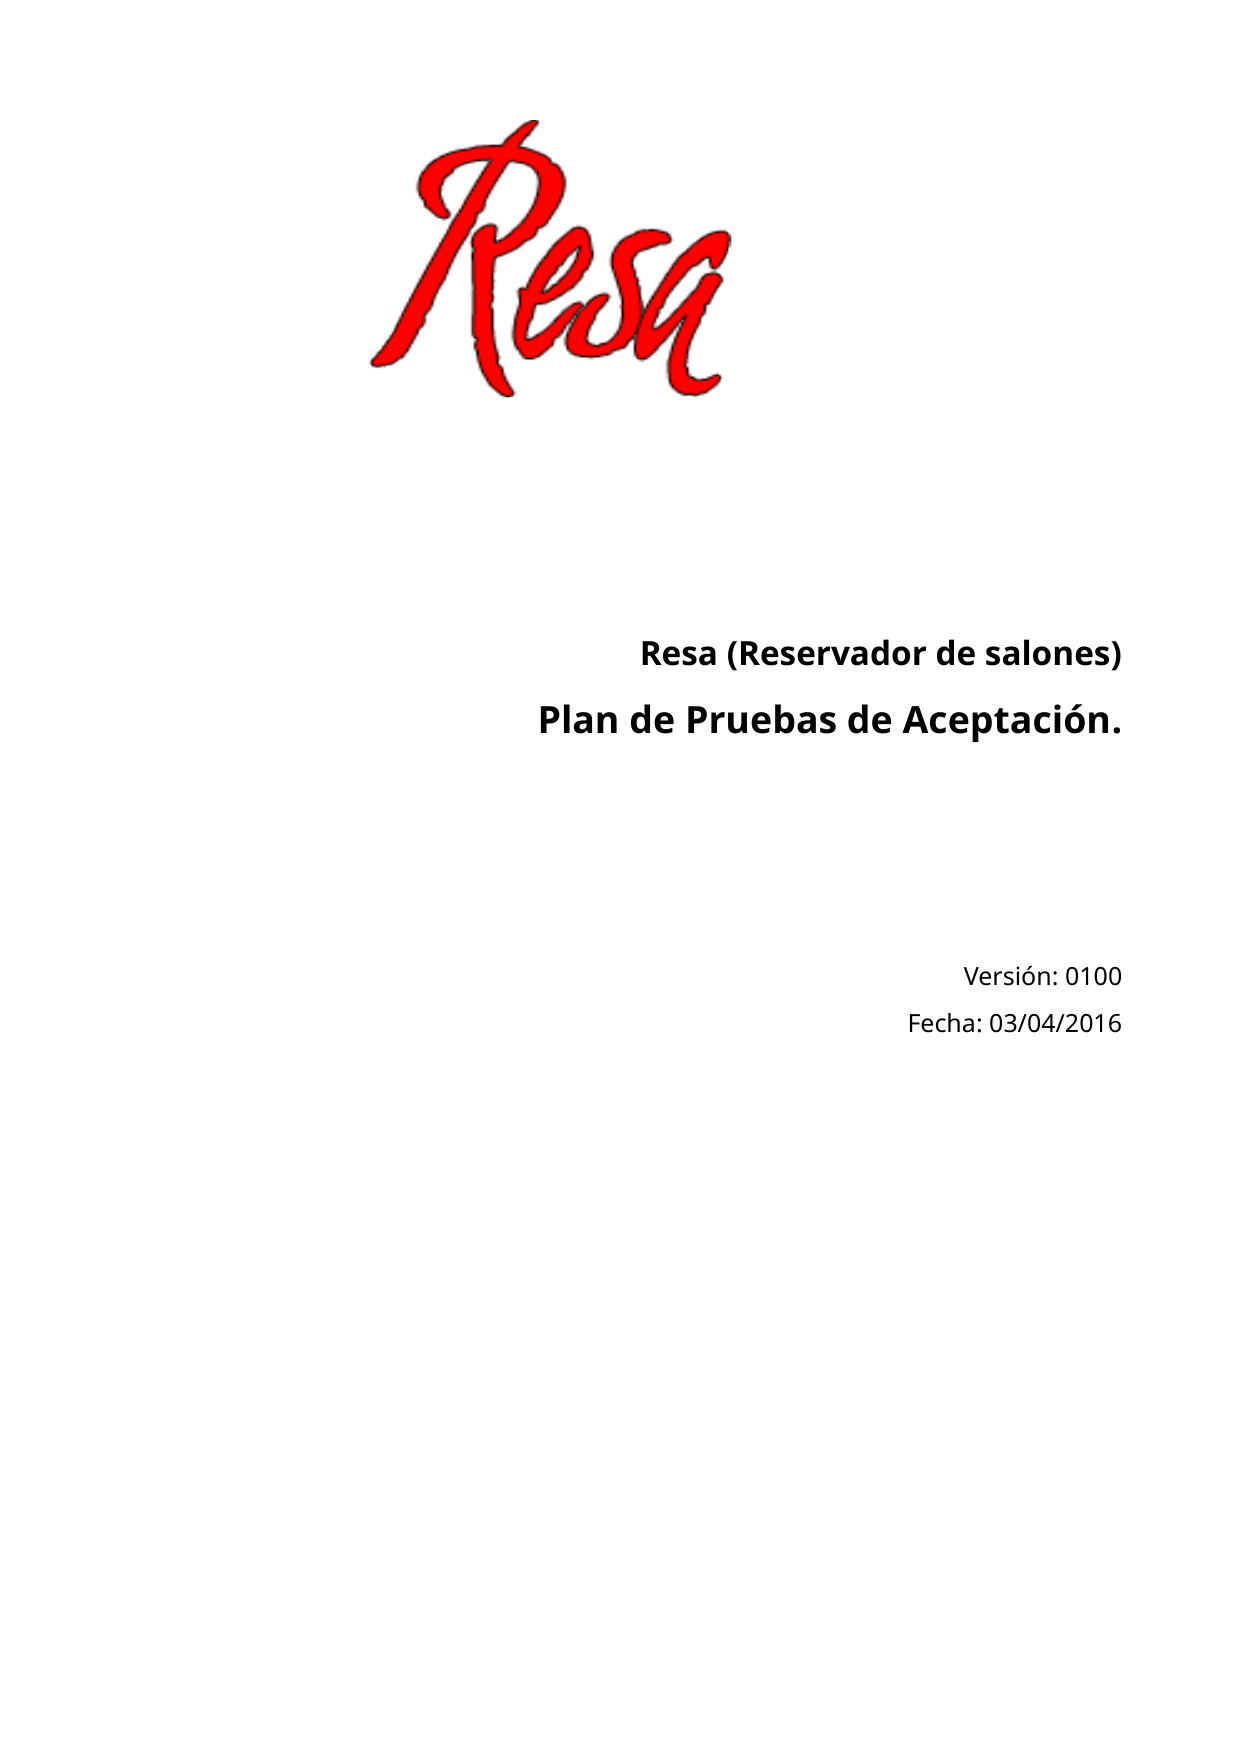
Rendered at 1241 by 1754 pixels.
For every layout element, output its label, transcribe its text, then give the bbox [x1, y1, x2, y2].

text Plan de Pruebas de Rendimiento. [118, 693, 1122, 744]
text Resa (Reservador de salones) [118, 630, 1122, 675]
text Fecha: 03/04/2016 [118, 1005, 1122, 1039]
text Versión: 0100 [118, 959, 1122, 993]
